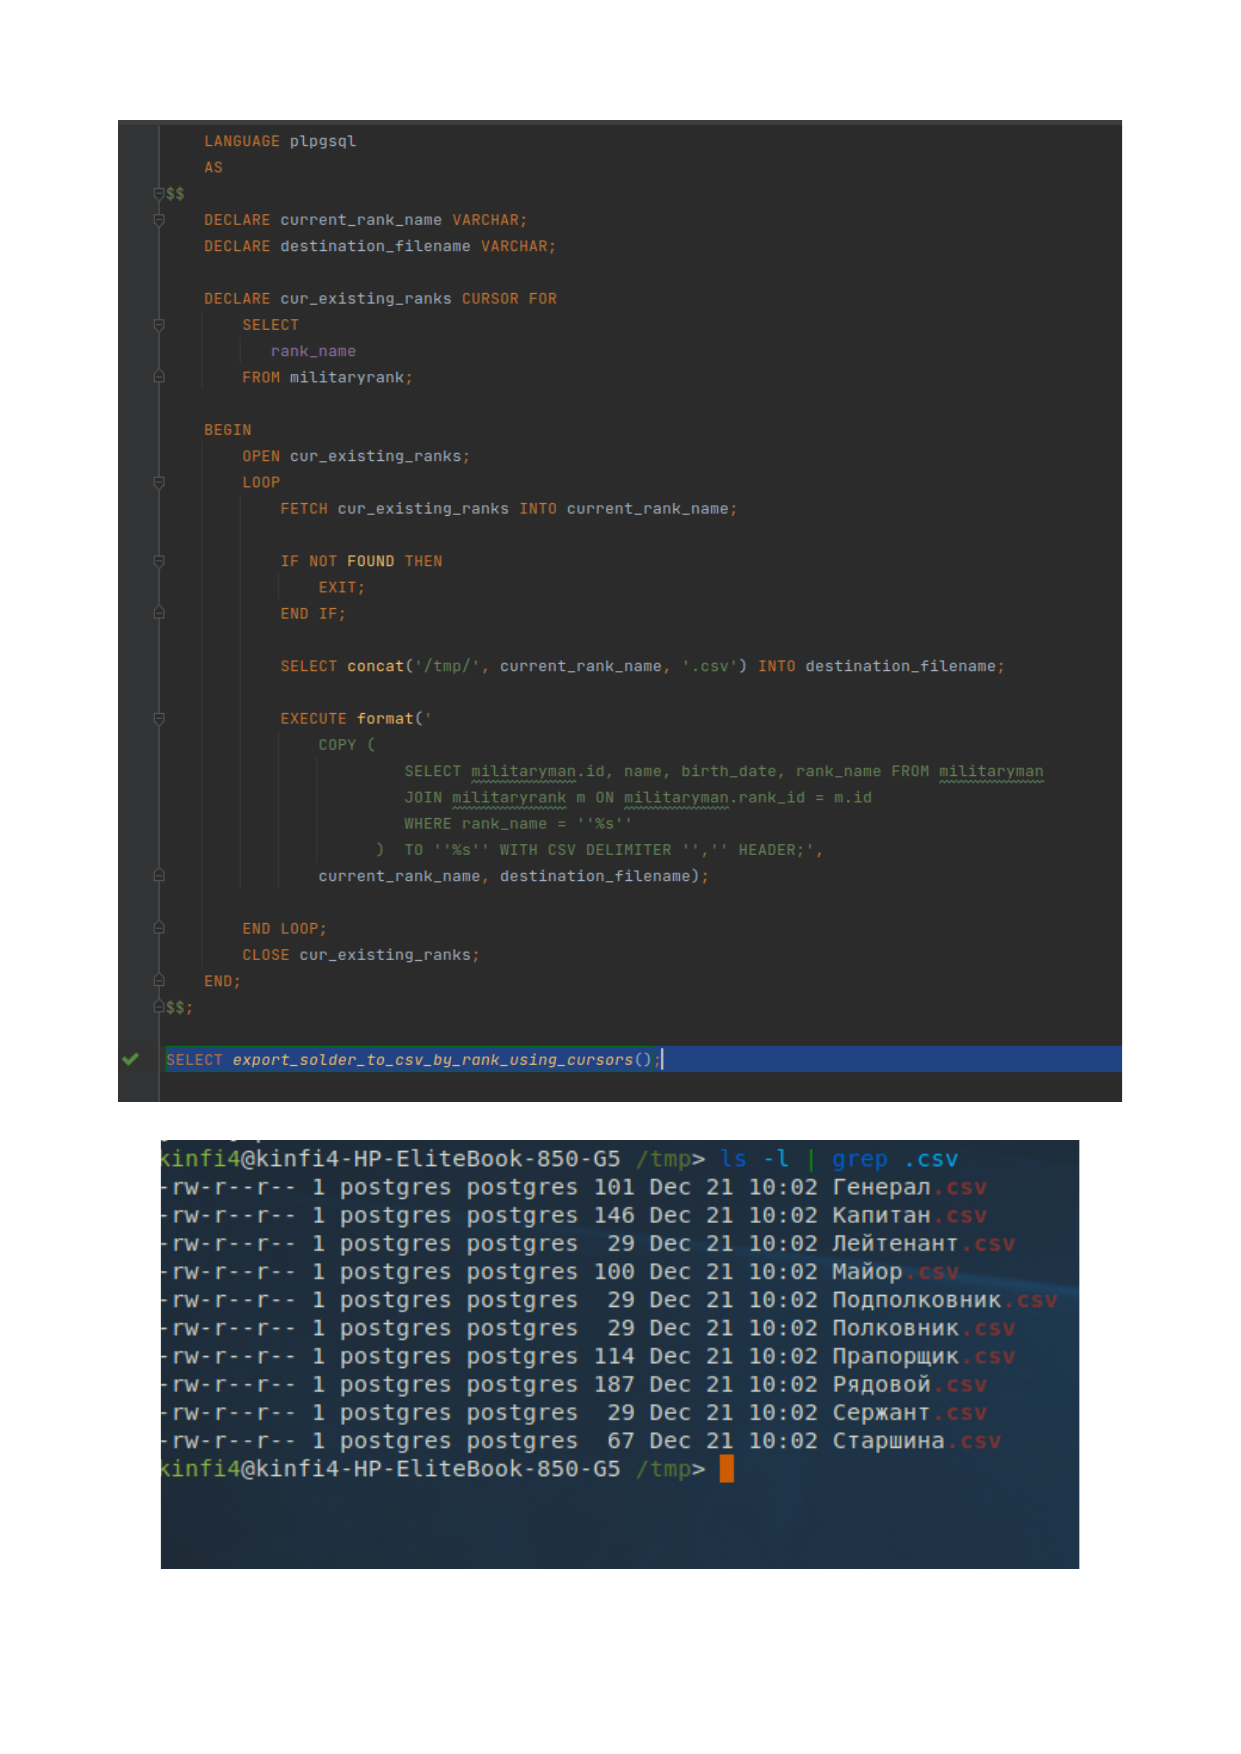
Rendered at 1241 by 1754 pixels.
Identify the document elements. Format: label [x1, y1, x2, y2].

picture [160, 1140, 1080, 1569]
picture [118, 120, 1123, 1102]
